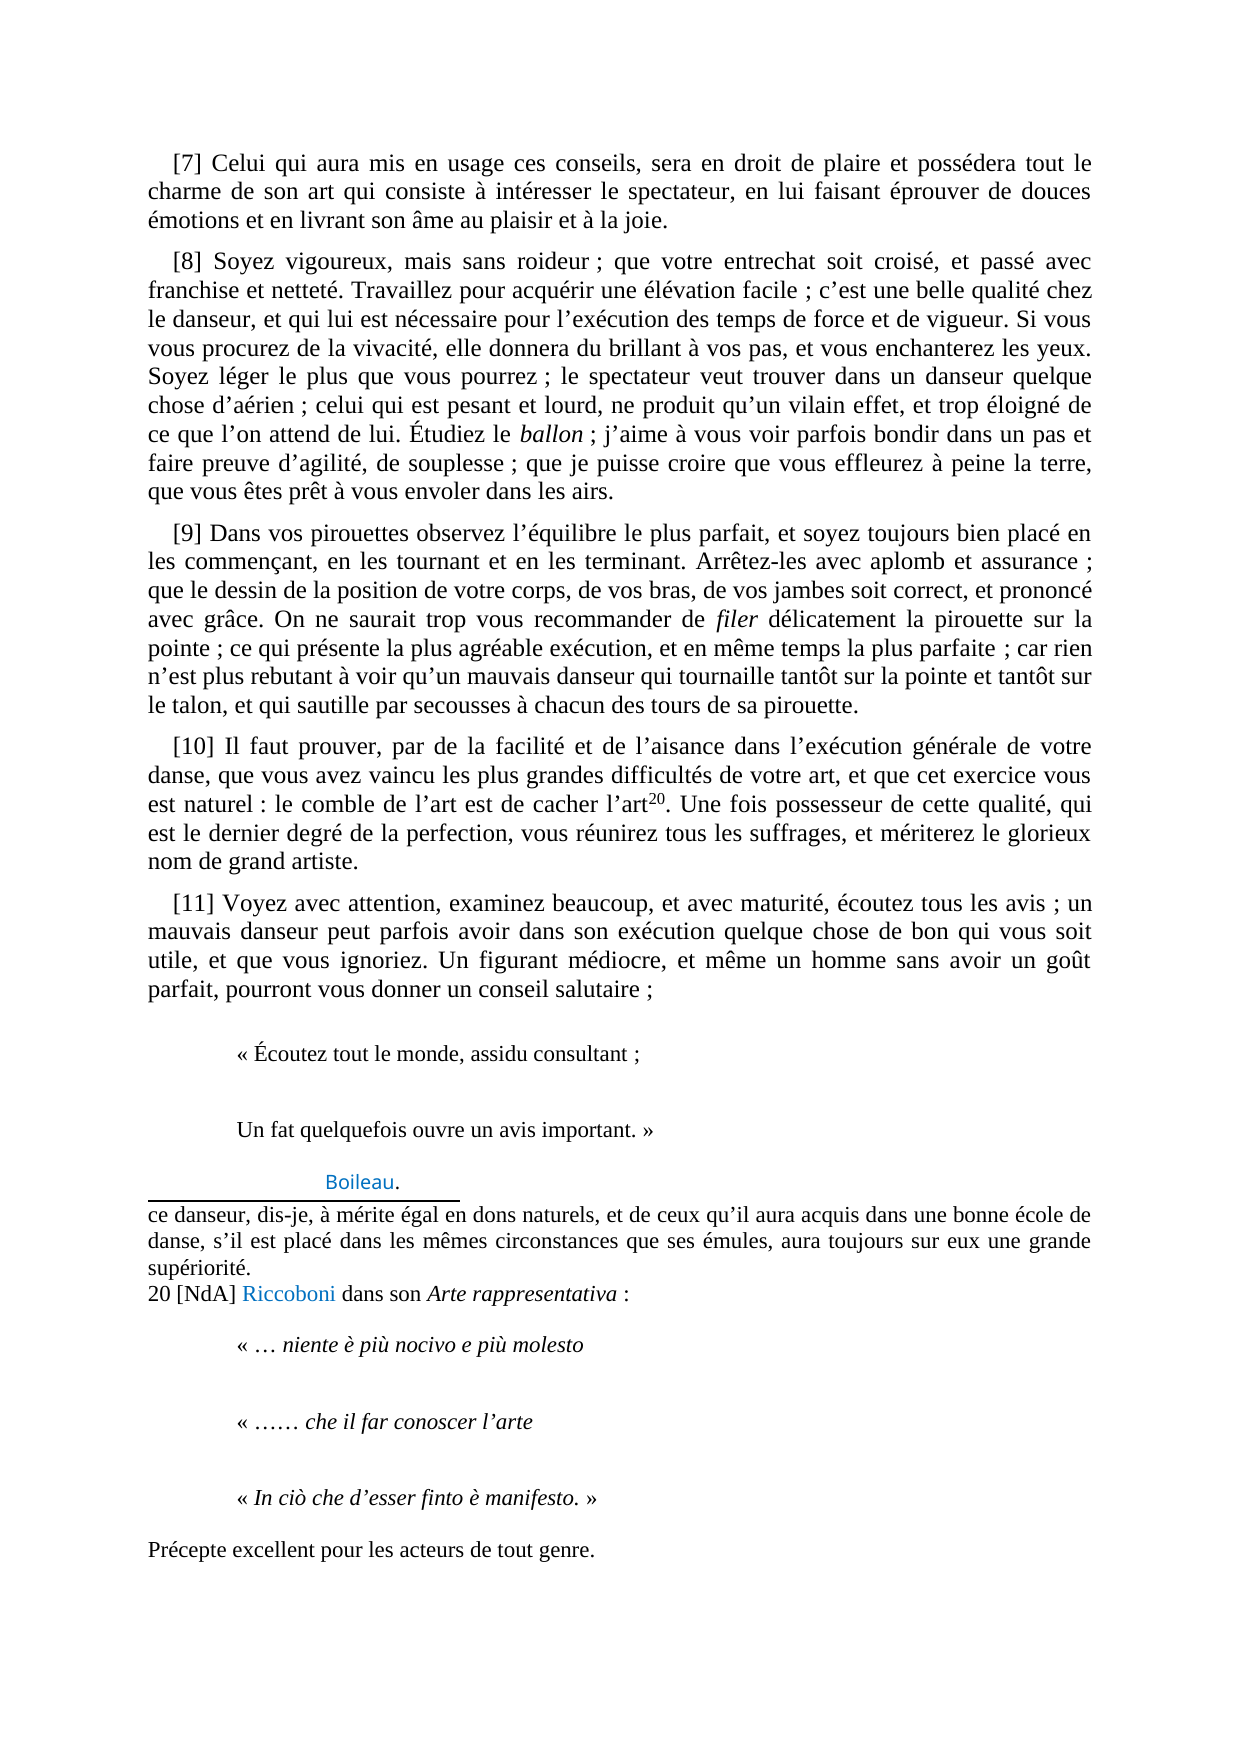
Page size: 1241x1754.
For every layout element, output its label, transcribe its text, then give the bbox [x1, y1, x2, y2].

text [7] Celui qui aura mis en usage ces conseils, sera en droit de plaire et possédera tout le charme de son art qui consiste à intéresser le spectateur, en lui faisant éprouver de douces émotions et en livrant son âme au plaisir et à la joie. [148, 148, 1093, 234]
text [11] Voyez avec attention, examinez beaucoup, et avec maturité, écoutez tous les avis ; un mauvais danseur peut parfois avoir dans son exécution quelque chose de bon qui vous soit utile, et que vous ignoriez. Un figurant médiocre, et même un homme sans avoir un goût parfait, pourront vous donner un conseil salutaire ; [148, 888, 1093, 1003]
text [NdA] Riccoboni dans son Arte rappresentativa : [148, 1280, 1093, 1307]
text [10] Il faut prouver, par de la facilité et de l’aisance dans l’exécution générale de votre danse, que vous avez vaincu les plus grandes difficultés de votre art, et que cet exercice vous est naturel : le comble de l’art est de cacher l’art. Une fois possesseur de cette qualité, qui est le dernier degré de la perfection, vous réunirez tous les suffrages, et mériterez le glorieux nom de grand artiste. [148, 731, 1093, 875]
text Un fat quelquefois ouvre un avis important. » [236, 1117, 1093, 1143]
text [9] Dans vos pirouettes observez l’équilibre le plus parfait, et soyez toujours bien placé en les commençant, en les tournant et en les terminant. Arrêtez-les avec aplomb et assurance ; que le dessin de la position de votre corps, de vos bras, de vos jambes soit correct, et prononcé avec grâce. On ne saurait trop vous recommander de filer délicatement la pirouette sur la pointe ; ce qui présente la plus agréable exécution, et en même temps la plus parfaite ; car rien n’est plus rebutant à voir qu’un mauvais danseur qui tournaille tantôt sur la pointe et tantôt sur le talon, et qui sautille par secousses à chacun des tours de sa pirouette. [148, 518, 1093, 719]
text ce danseur, dis-je, à mérite égal en dons naturels, et de ceux qu’il aura acquis dans une bonne école de danse, s’il est placé dans les mêmes circonstances que ses émules, aura toujours sur eux une grande supériorité. [148, 1201, 1093, 1280]
text [8] Soyez vigoureux, mais sans roideur ; que votre entrechat soit croisé, et passé avec franchise et netteté. Travaillez pour acquérir une élévation facile ; c’est une belle qualité chez le danseur, et qui lui est nécessaire pour l’exécution des temps de force et de vigueur. Si vous vous procurez de la vivacité, elle donnera du brillant à vos pas, et vous enchanterez les yeux. Soyez léger le plus que vous pourrez ; le spectateur veut trouver dans un danseur quelque chose d’aérien ; celui qui est pesant et lourd, ne produit qu’un vilain effet, et trop éloigné de ce que l’on attend de lui. Étudiez le ballon ; j’aime à vous voir parfois bondir dans un pas et faire preuve d’agilité, de souplesse ; que je puisse croire que vous effleurez à peine la terre, que vous êtes prêt à vous envoler dans les airs. [148, 246, 1093, 505]
text Précepte excellent pour les acteurs de tout genre. [148, 1536, 1093, 1562]
text « …… che il far conoscer l’arte [236, 1408, 1093, 1434]
text « In ciò che d’esser finto è manifesto. » [236, 1484, 1093, 1511]
text « … niente è più nocivo e più molesto [236, 1332, 1093, 1358]
text Boileau. [325, 1168, 1093, 1195]
text « Écoutez tout le monde, assidu consultant ; [236, 1040, 1093, 1067]
